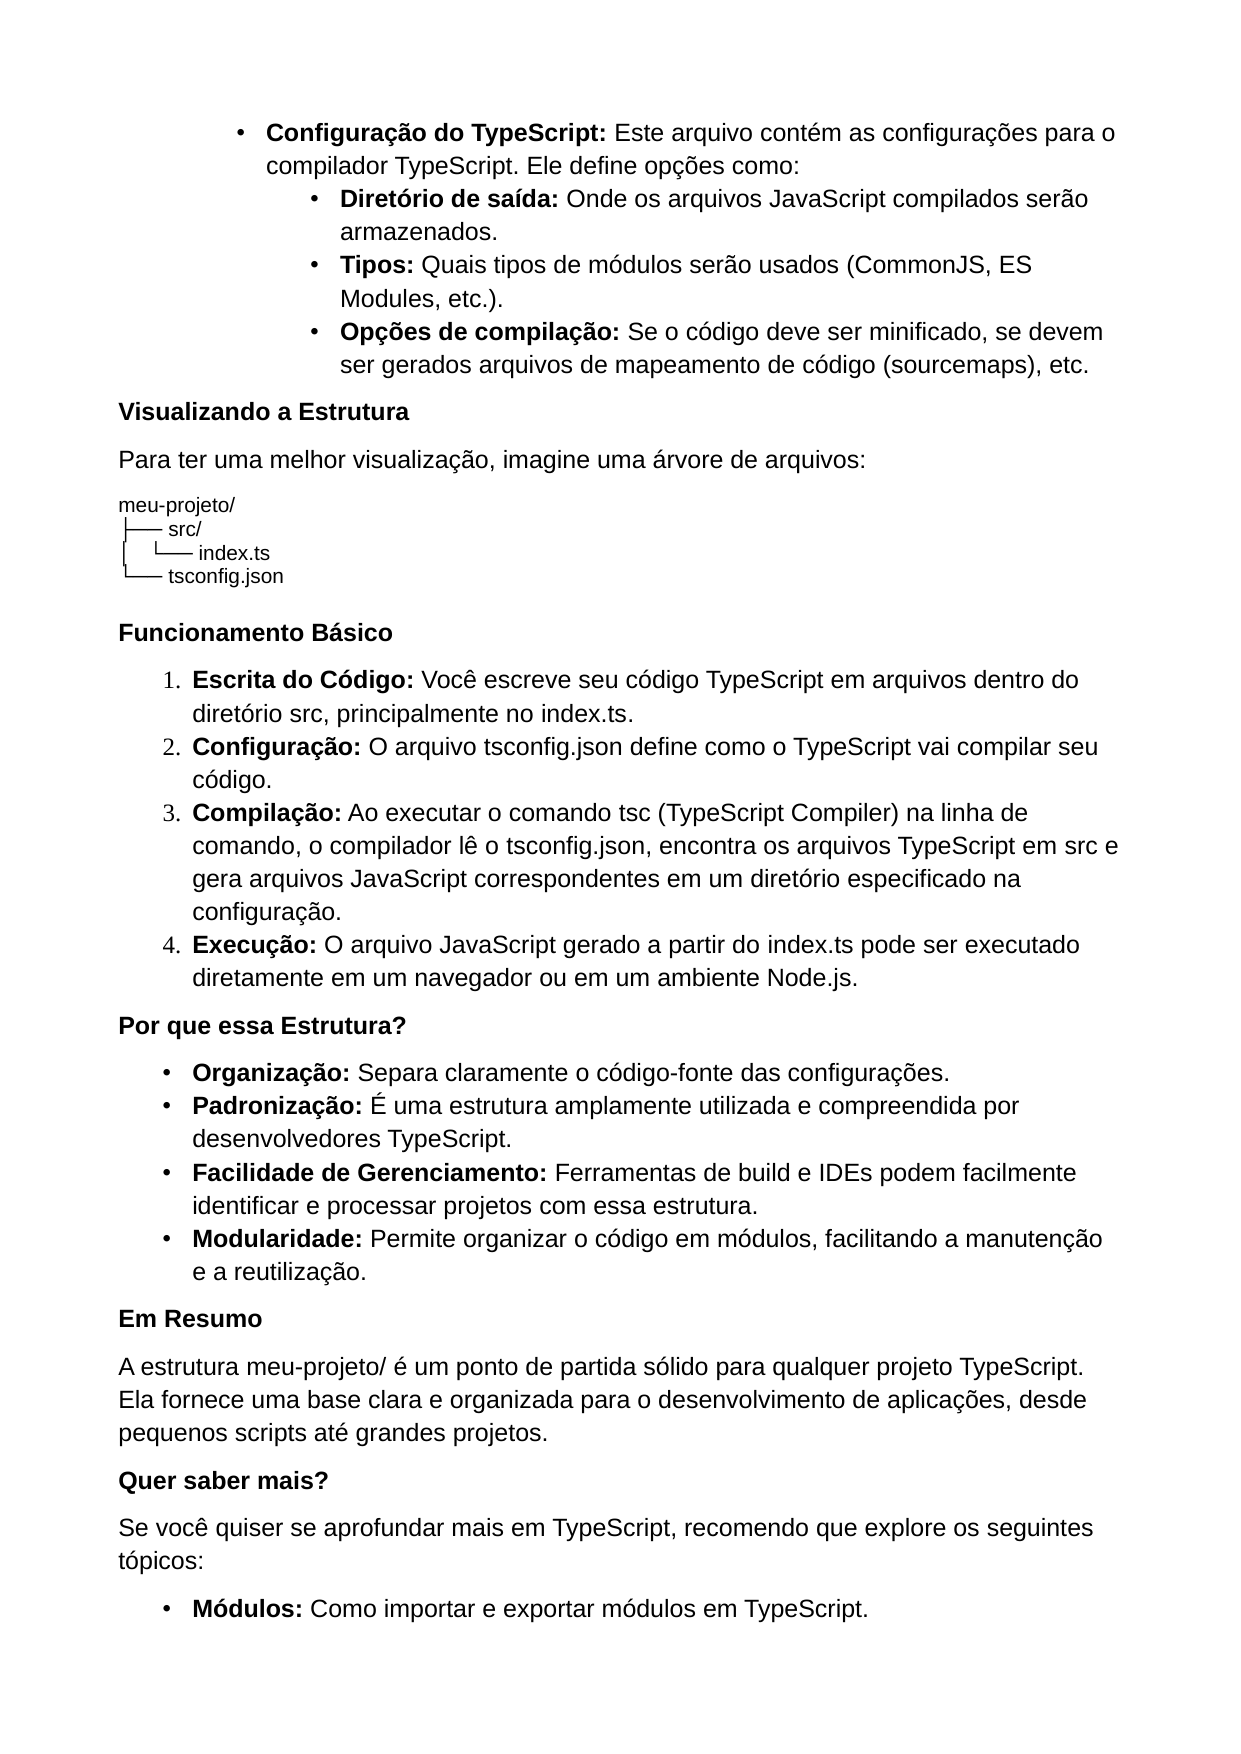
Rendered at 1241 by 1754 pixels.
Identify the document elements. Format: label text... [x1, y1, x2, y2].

text Funcionamento Básico [118, 618, 1122, 647]
text Por que essa Estrutura? [118, 1011, 1122, 1039]
list Padronização: É uma estrutura amplamente utilizada e compreendida por desenvolvedores TypeScript. [162, 1091, 1122, 1153]
text A estrutura meu-projeto/ é um ponto de partida sólido para qualquer projeto TypeScript. Ela fornece uma base clara e organizada para o desenvolvimento de aplicações, desde pequenos scripts até grandes projetos. [118, 1352, 1122, 1447]
list Modularidade: Permite organizar o código em módulos, facilitando a manutenção e a reutilização. [162, 1224, 1122, 1286]
list Diretório de saída: Onde os arquivos JavaScript compilados serão armazenados. [310, 184, 1122, 246]
list Módulos: Como importar e exportar módulos em TypeScript. [162, 1594, 1122, 1623]
list Opções de compilação: Se o código deve ser minificado, se devem ser gerados arquivos de mapeamento de código (sourcemaps), etc. [310, 317, 1122, 378]
list Configuração: O arquivo tsconfig.json define como o TypeScript vai compilar seu código. [162, 732, 1122, 793]
list Facilidade de Gerenciamento: Ferramentas de build e IDEs podem facilmente identificar e processar projetos com essa estrutura. [162, 1157, 1122, 1219]
text │ └── index.ts [118, 540, 1122, 564]
text Visualizando a Estrutura [118, 397, 1122, 426]
text meu-projeto/ [118, 492, 1122, 516]
list Tipos: Quais tipos de módulos serão usados (CommonJS, ES Modules, etc.). [310, 250, 1122, 312]
text Em Resumo [118, 1304, 1122, 1333]
list Compilação: Ao executar o comando tsc (TypeScript Compiler) na linha de comando, o compilador lê o tsconfig.json, encontra os arquivos TypeScript em src e gera arquivos JavaScript correspondentes em um diretório especificado na configuração. [162, 798, 1122, 926]
text ├── src/ [118, 516, 1122, 540]
text Para ter uma melhor visualização, imagine uma árvore de arquivos: [118, 445, 1122, 474]
list Organização: Separa claramente o código-fonte das configurações. [162, 1058, 1122, 1087]
text └── tsconfig.json [118, 564, 1122, 588]
text Quer saber mais? [118, 1466, 1122, 1494]
list Execução: O arquivo JavaScript gerado a partir do index.ts pode ser executado diretamente em um navegador ou em um ambiente Node.js. [162, 930, 1122, 992]
list Escrita do Código: Você escreve seu código TypeScript em arquivos dentro do diretório src, principalmente no index.ts. [162, 665, 1122, 727]
list Configuração do TypeScript: Este arquivo contém as configurações para o compilador TypeScript. Ele define opções como: [236, 118, 1122, 180]
text Se você quiser se aprofundar mais em TypeScript, recomendo que explore os seguintes tópicos: [118, 1513, 1122, 1575]
